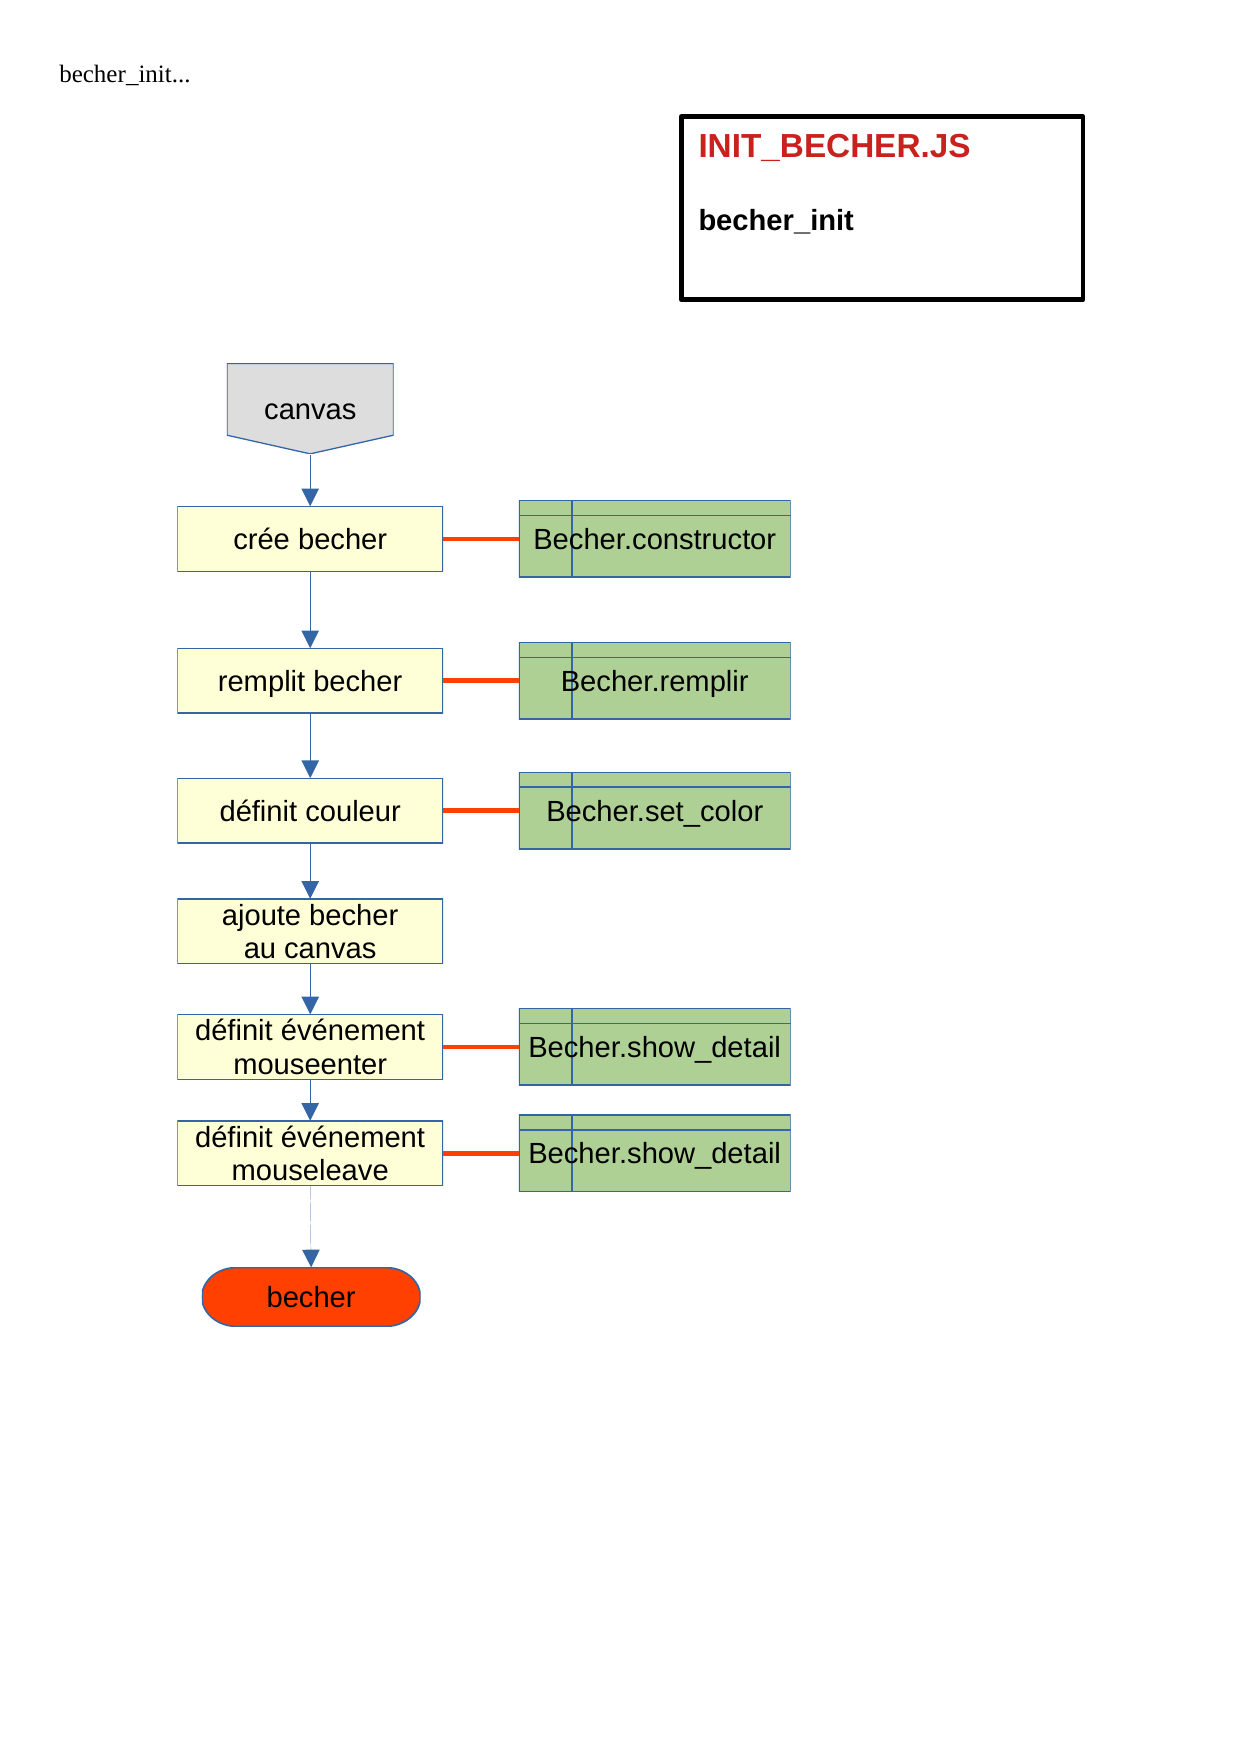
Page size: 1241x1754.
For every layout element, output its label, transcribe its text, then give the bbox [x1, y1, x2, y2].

text becher_init... [59, 59, 1181, 88]
